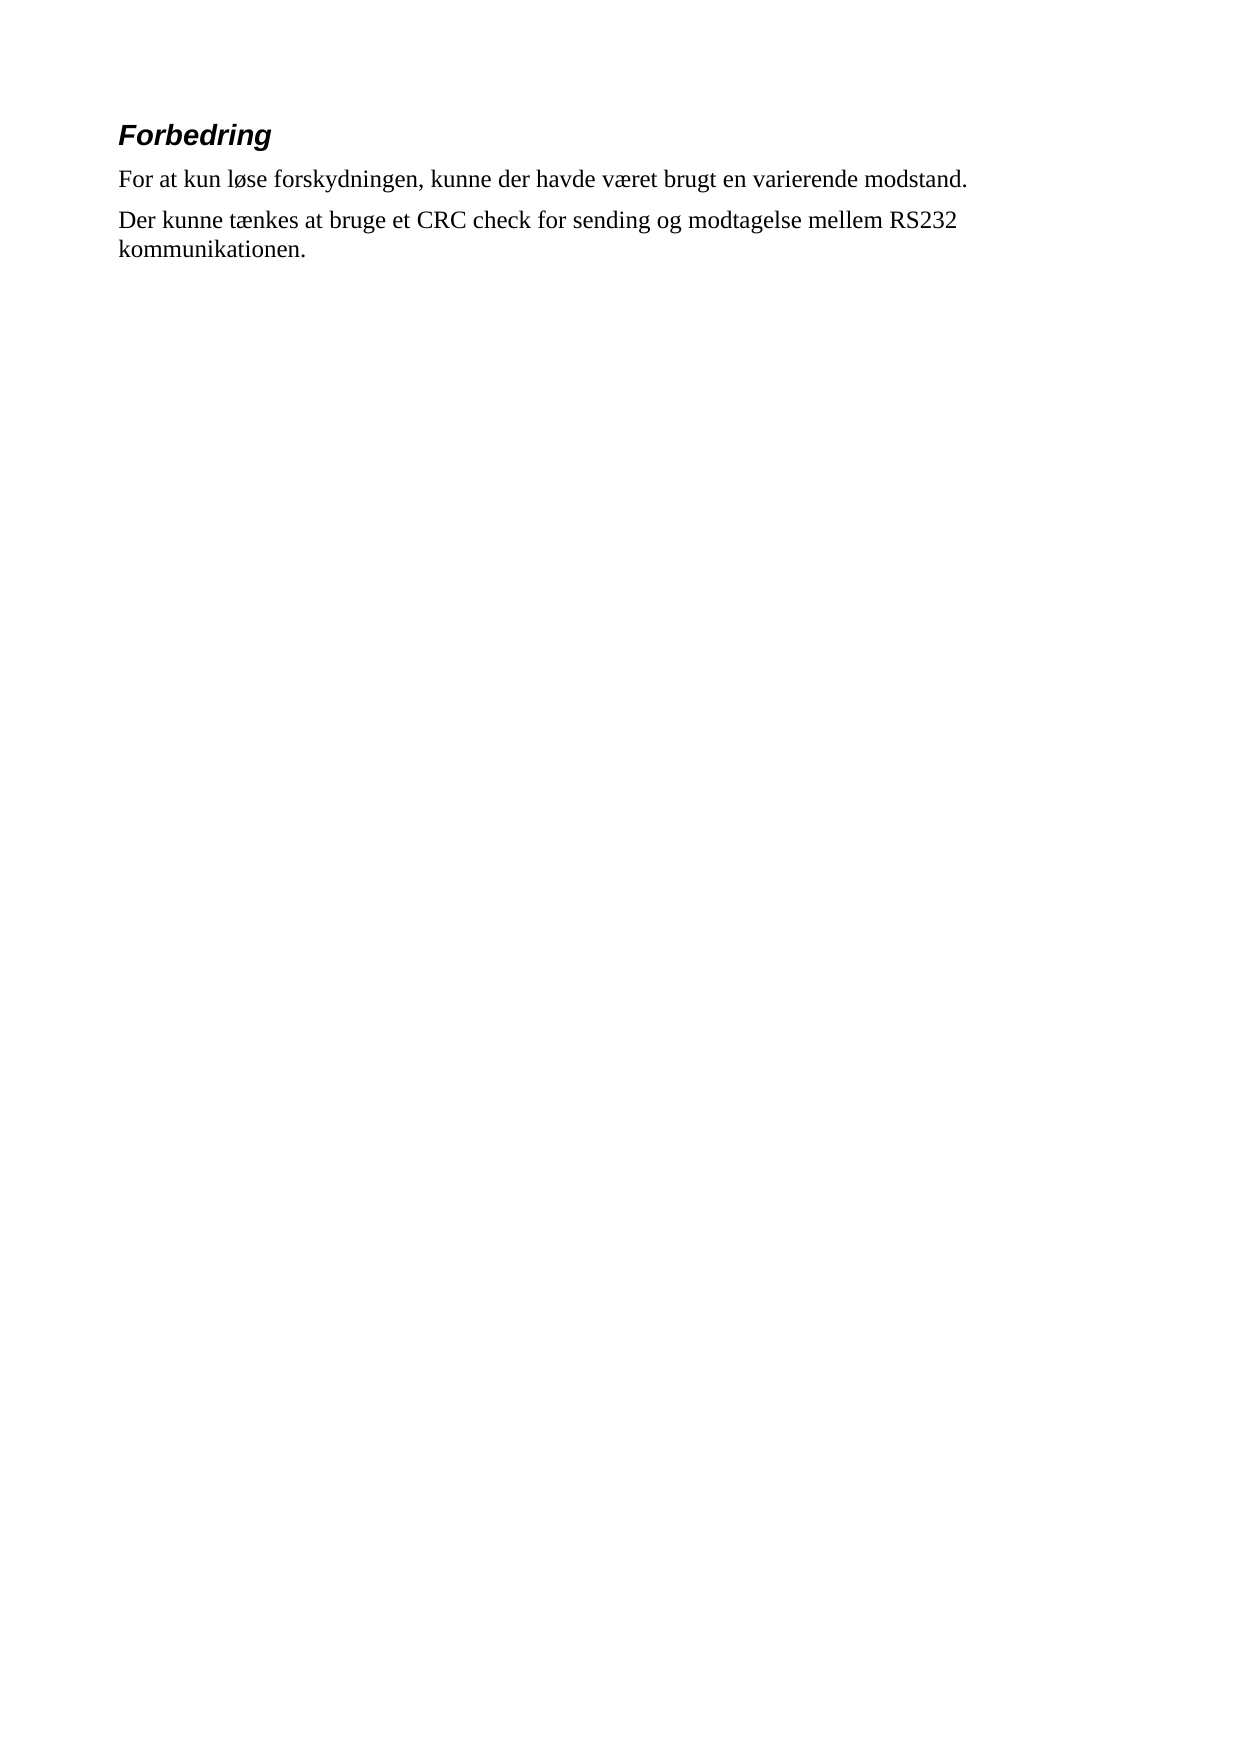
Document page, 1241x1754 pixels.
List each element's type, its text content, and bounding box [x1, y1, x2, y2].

subtitle Forbedring [118, 118, 1122, 152]
text For at kun løse forskydningen, kunne der havde været brugt en varierende modstand. [118, 164, 1122, 193]
text Der kunne tænkes at bruge et CRC check for sending og modtagelse mellem RS232 kommunikationen. [118, 205, 1122, 263]
